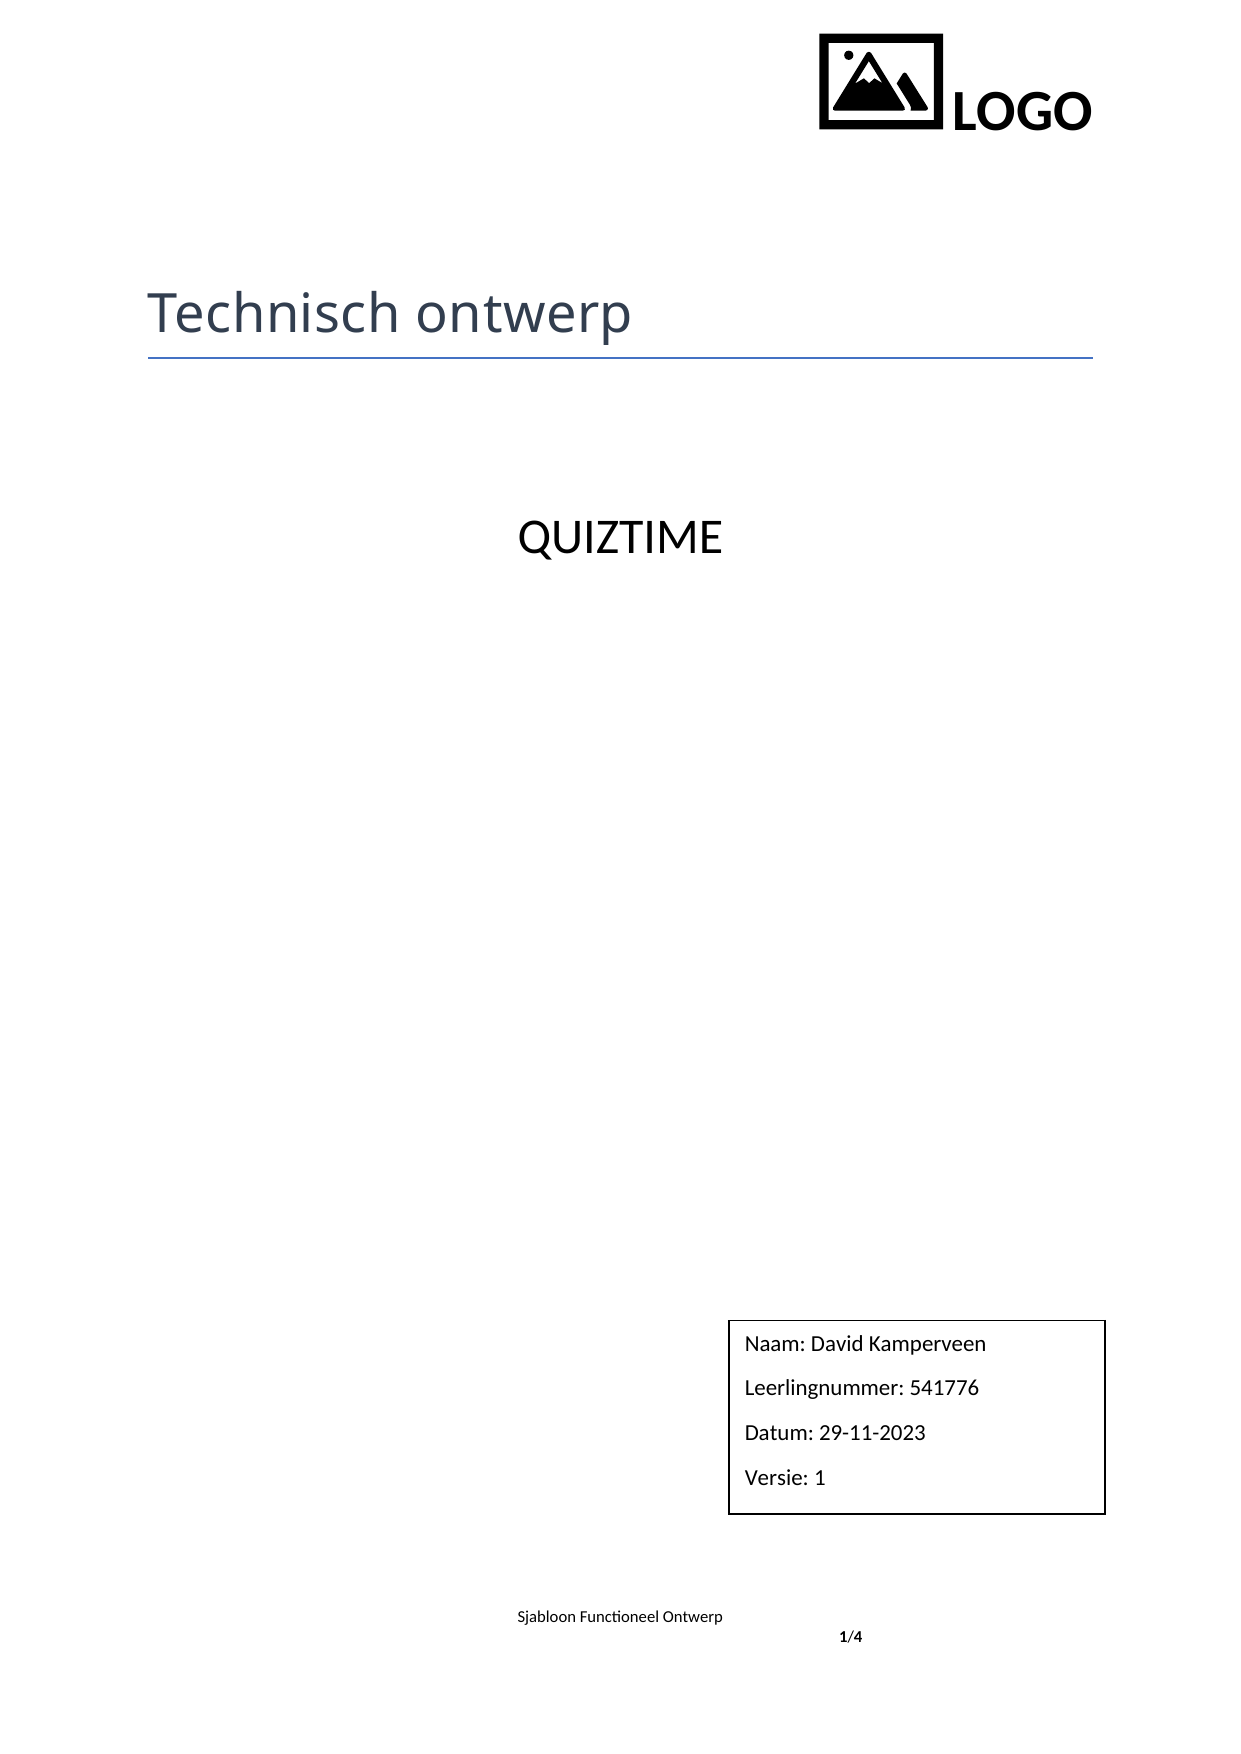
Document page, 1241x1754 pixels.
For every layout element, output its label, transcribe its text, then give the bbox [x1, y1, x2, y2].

subtitle QUIZTIME [148, 505, 1093, 566]
text Naam: David Kamperveen [744, 1329, 1089, 1357]
text Datum: 29-11-2023 [744, 1418, 1089, 1446]
text Leerlingnummer: 541776 [744, 1373, 1089, 1402]
subtitle [730, 1321, 1104, 1513]
text Technisch ontwerp [148, 275, 1093, 357]
text Versie: 1 [744, 1463, 1089, 1491]
